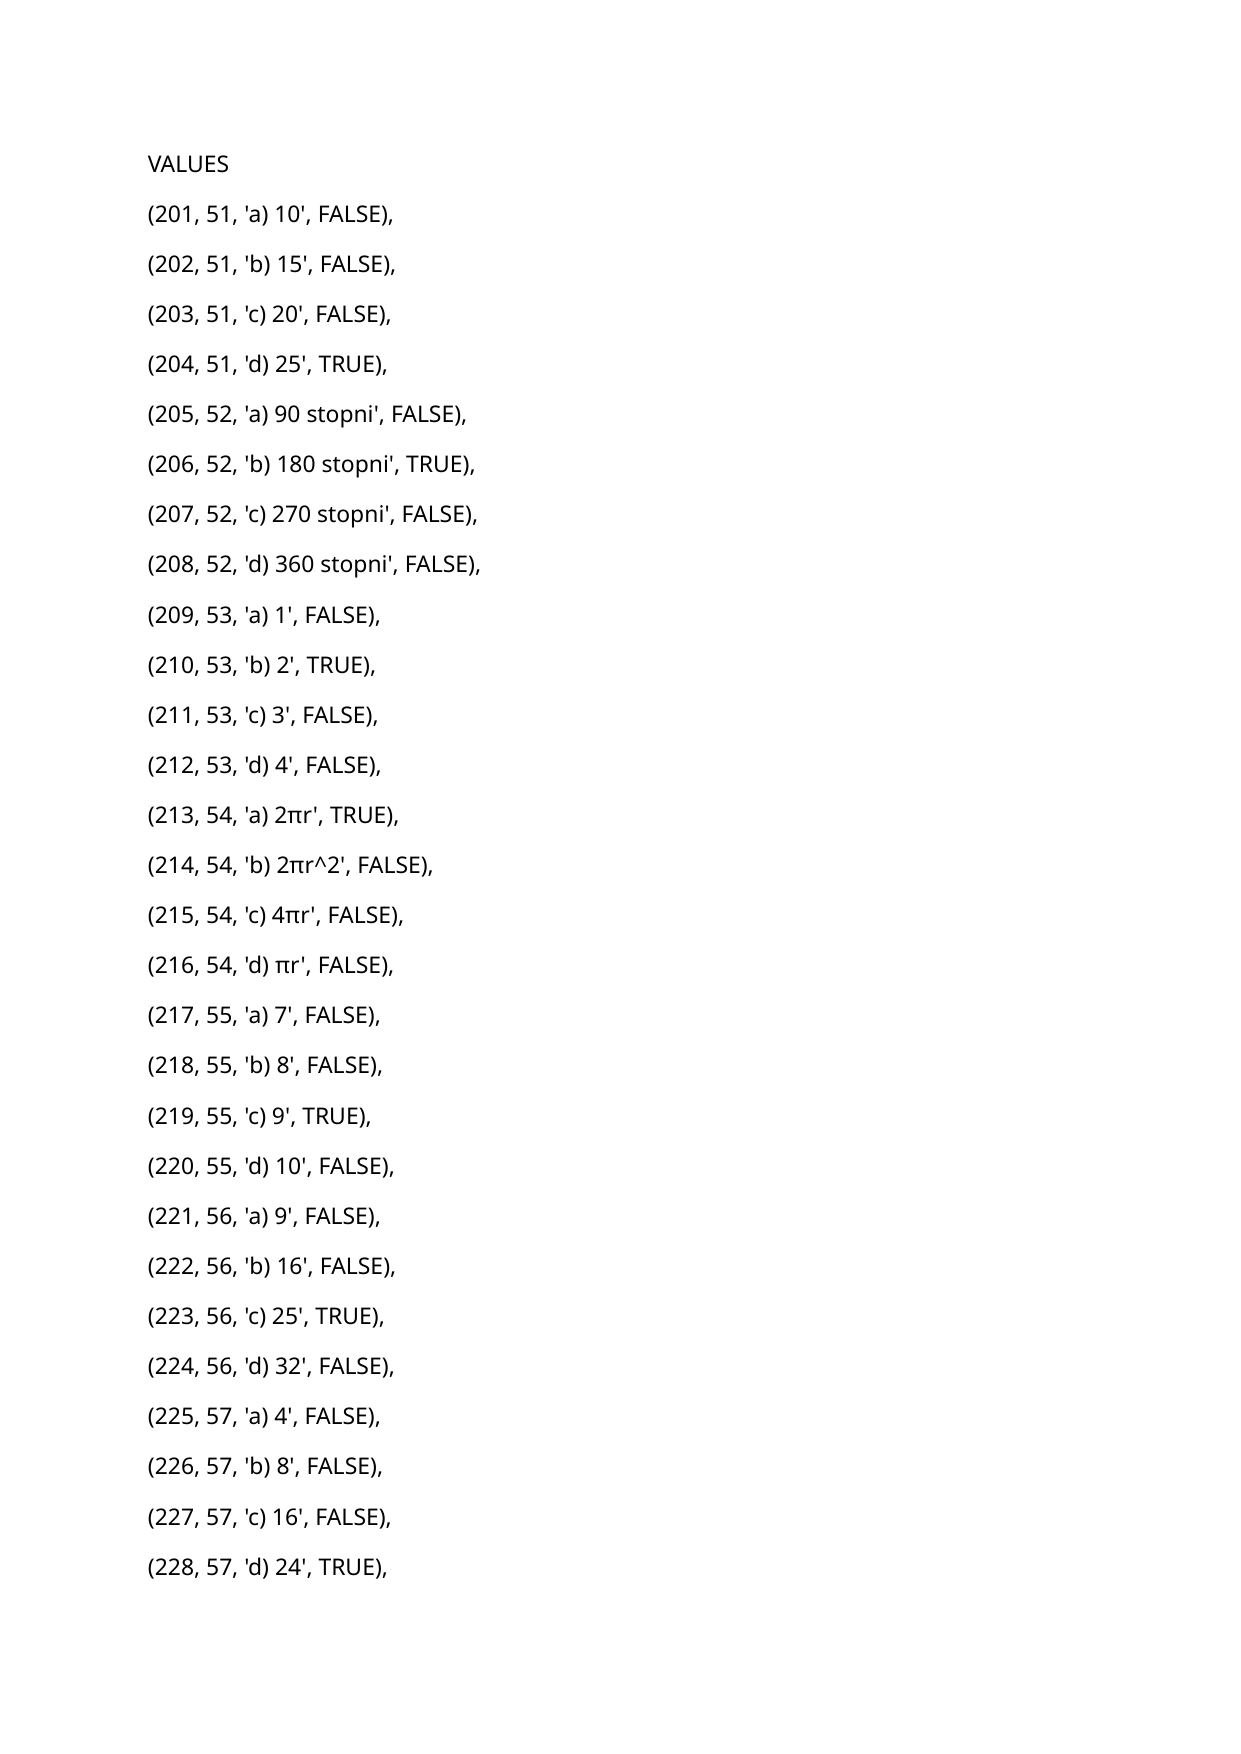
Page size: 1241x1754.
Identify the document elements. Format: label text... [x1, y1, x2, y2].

text (227, 57, 'c) 16', FALSE), [148, 1500, 1093, 1532]
text (222, 56, 'b) 16', FALSE), [148, 1250, 1093, 1281]
text (212, 53, 'd) 4', FALSE), [148, 749, 1093, 780]
text (226, 57, 'b) 8', FALSE), [148, 1450, 1093, 1482]
text (216, 54, 'd) πr', FALSE), [148, 949, 1093, 981]
text (202, 51, 'b) 15', FALSE), [148, 248, 1093, 279]
text (204, 51, 'd) 25', TRUE), [148, 348, 1093, 379]
text (201, 51, 'a) 10', FALSE), [148, 198, 1093, 229]
text (223, 56, 'c) 25', TRUE), [148, 1300, 1093, 1331]
text (213, 54, 'a) 2πr', TRUE), [148, 799, 1093, 830]
text (221, 56, 'a) 9', FALSE), [148, 1200, 1093, 1231]
text (217, 55, 'a) 7', FALSE), [148, 999, 1093, 1031]
text VALUES [148, 148, 1093, 179]
text (219, 55, 'c) 9', TRUE), [148, 1099, 1093, 1131]
text (228, 57, 'd) 24', TRUE), [148, 1551, 1093, 1582]
text (211, 53, 'c) 3', FALSE), [148, 699, 1093, 730]
text (206, 52, 'b) 180 stopni', TRUE), [148, 448, 1093, 479]
text (208, 52, 'd) 360 stopni', FALSE), [148, 548, 1093, 580]
text (225, 57, 'a) 4', FALSE), [148, 1400, 1093, 1431]
text (214, 54, 'b) 2πr^2', FALSE), [148, 849, 1093, 880]
text (209, 53, 'a) 1', FALSE), [148, 598, 1093, 630]
text (224, 56, 'd) 32', FALSE), [148, 1350, 1093, 1381]
text (220, 55, 'd) 10', FALSE), [148, 1150, 1093, 1181]
text (207, 52, 'c) 270 stopni', FALSE), [148, 498, 1093, 529]
text (215, 54, 'c) 4πr', FALSE), [148, 899, 1093, 930]
text (205, 52, 'a) 90 stopni', FALSE), [148, 398, 1093, 429]
text (203, 51, 'c) 20', FALSE), [148, 298, 1093, 329]
text (210, 53, 'b) 2', TRUE), [148, 649, 1093, 680]
text (218, 55, 'b) 8', FALSE), [148, 1049, 1093, 1081]
